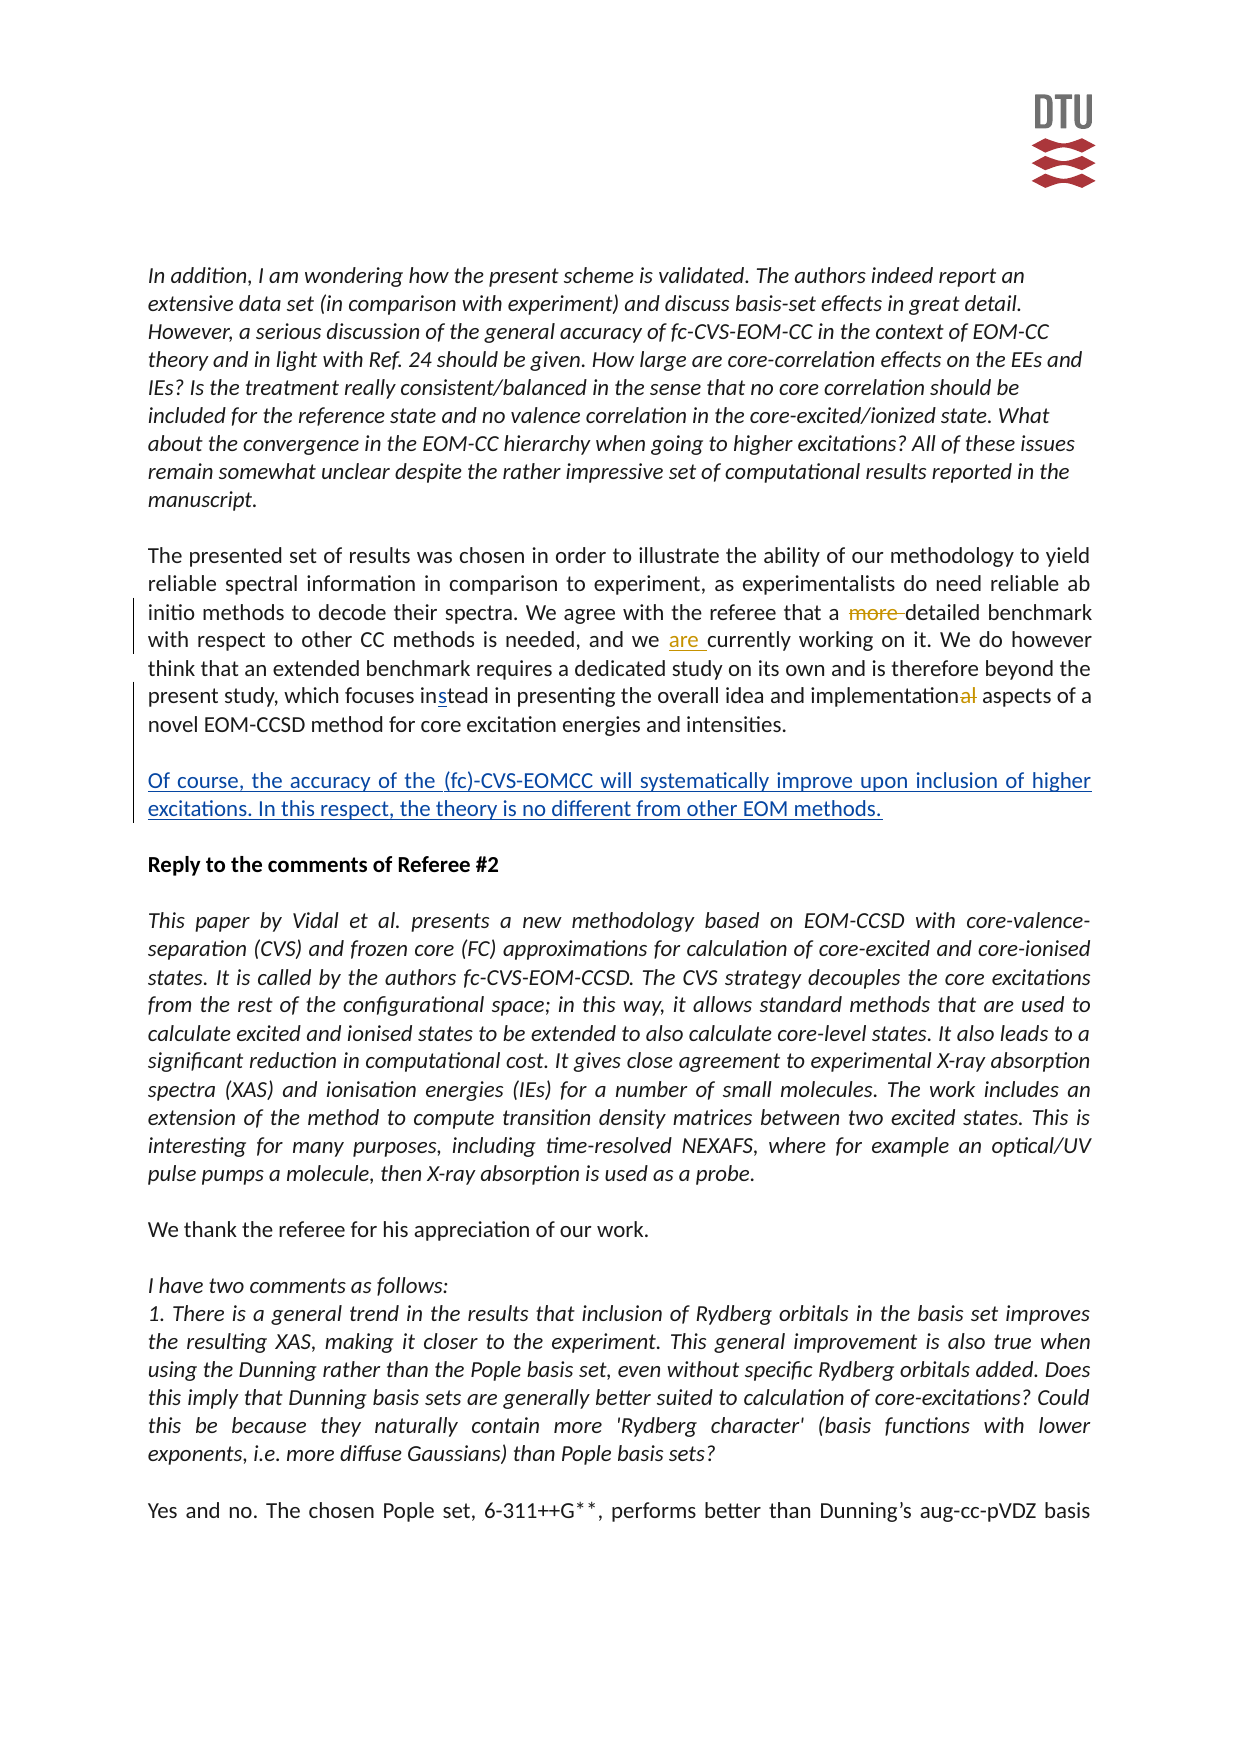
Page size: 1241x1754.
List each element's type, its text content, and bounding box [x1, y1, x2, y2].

text We thank the referee for his appreciation of our work. [148, 1215, 1092, 1243]
text I have two comments as follows: [148, 1271, 1092, 1299]
text Of course, the accuracy of the (fc)-CVS-EOMCC will systematically improve upon inclusion of higher excitations. In this respect, the theory is no different from other EOM methods. [148, 738, 1092, 766]
text The presented set of results was chosen in order to illustrate the ability of our methodology to yield reliable spectral information in comparison to experiment, as experimentalists do need reliable ab initio methods to decode their spectra. We agree with the referee that a detailed benchmark with respect to other CC methods is needed, and we are currently working on it. We do however think that an extended benchmark requires a dedicated study on its own and is therefore beyond the present study, which focuses instead in presenting the overall idea and implementation aspects of a novel EOM-CCSD method for core excitation energies and intensities. [148, 542, 1092, 738]
text Reply to the comments of Referee #2 [148, 851, 1092, 878]
text This paper by Vidal et al. presents a new methodology based on EOM-CCSD with core-valence-separation (CVS) and frozen core (FC) approximations for calculation of core-excited and core-ionised states. It is called by the authors fc-CVS-EOM-CCSD. The CVS strategy decouples the core excitations from the rest of the configurational space; in this way, it allows standard methods that are used to calculate excited and ionised states to be extended to also calculate core-level states. It also leads to a significant reduction in computational cost. It gives close agreement to experimental X-ray absorption spectra (XAS) and ionisation energies (IEs) for a number of small molecules. The work includes an extension of the method to compute transition density matrices between two excited states. This is interesting for many purposes, including time-resolved NEXAFS, where for example an optical/UV pulse pumps a molecule, then X-ray absorption is used as a probe. [148, 907, 1092, 1187]
text In addition, I am wondering how the present scheme is validated. The authors indeed report an extensive data set (in comparison with experiment) and discuss basis-set effects in great detail. However, a serious discussion of the general accuracy of fc-CVS-EOM-CC in the context of EOM-CC theory and in light with Ref. 24 should be given. How large are core-correlation effects on the EEs and IEs? Is the treatment really consistent/balanced in the sense that no core correlation should be included for the reference state and no valence correlation in the core-excited/ionized state. What about the convergence in the EOM-CC hierarchy when going to higher excitations? All of these issues remain somewhat unclear despite the rather impressive set of computational results reported in the manuscript. [148, 261, 1092, 513]
text Yes and no. The chosen Pople set, 6-311++G**, performs better than Dunning’s aug-cc-pVDZ basis (for which we do not report any results in the manuscript) but slightly worse than the aug-cc-pVTZ basis. The 6-311++G** is of triple zeta character, like aug-cc-pVTZ, but smaller in size, and hence less flexible than the aug-cc-pVTZ one. This makes it a convenient choice for larger systems, where the aug-cc-pVTZ (on all atoms, at least) would become prohibitive. Rydberg functions (or additional diffuse sets) are always needed for excited states of small molecules, where Rydberg states are relatively low-lying (see, for example, Int. Rev. Phys. Chem. 28, 2009, 267–308). In this respect, core-excited states follow the same pattern as valence excited states. If desired, one can estimate the onset of Rydberg valence or core-excited states by using Rydberg formula, Eex = IE – Ryd/(n-)2 and use this estimate to decide whether additional augmentation by diffuse/Rydberg functions is needed. [148, 1495, 1092, 1524]
text 1. There is a general trend in the results that inclusion of Rydberg orbitals in the basis set improves the resulting XAS, making it closer to the experiment. This general improvement is also true when using the Dunning rather than the Pople basis set, even without specific Rydberg orbitals added. Does this imply that Dunning basis sets are generally better suited to calculation of core-excitations? Could this be because they naturally contain more 'Rydberg character' (basis functions with lower exponents, i.e. more diffuse Gaussians) than Pople basis sets? [148, 1299, 1092, 1467]
